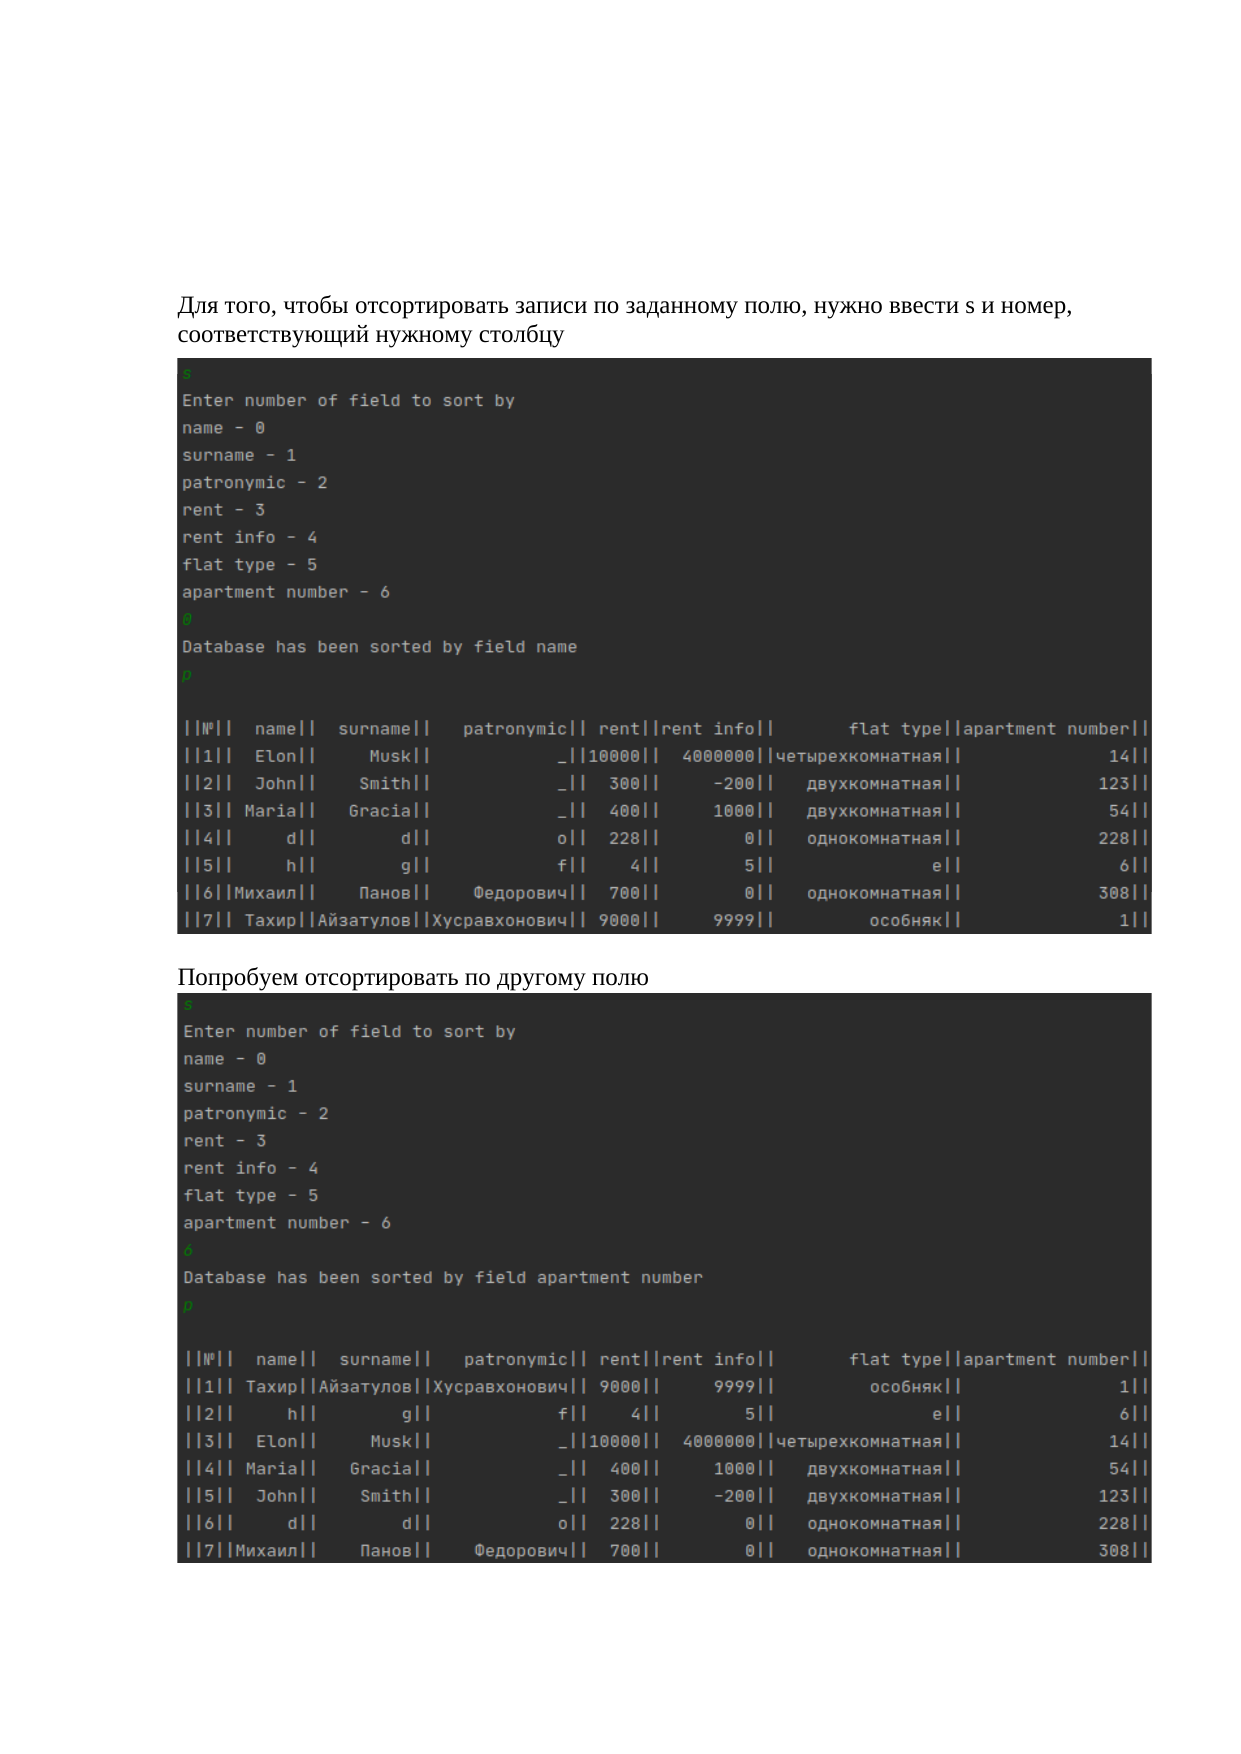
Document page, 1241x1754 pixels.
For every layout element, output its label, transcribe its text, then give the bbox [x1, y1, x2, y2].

text Для того, чтобы отсортировать записи по заданному полю, нужно ввести s и номер, соответствующий нужному столбцу [177, 291, 1152, 348]
picture [177, 358, 1152, 934]
picture [177, 993, 1152, 1563]
text Попробуем отсортировать по другому полю [177, 962, 1152, 991]
